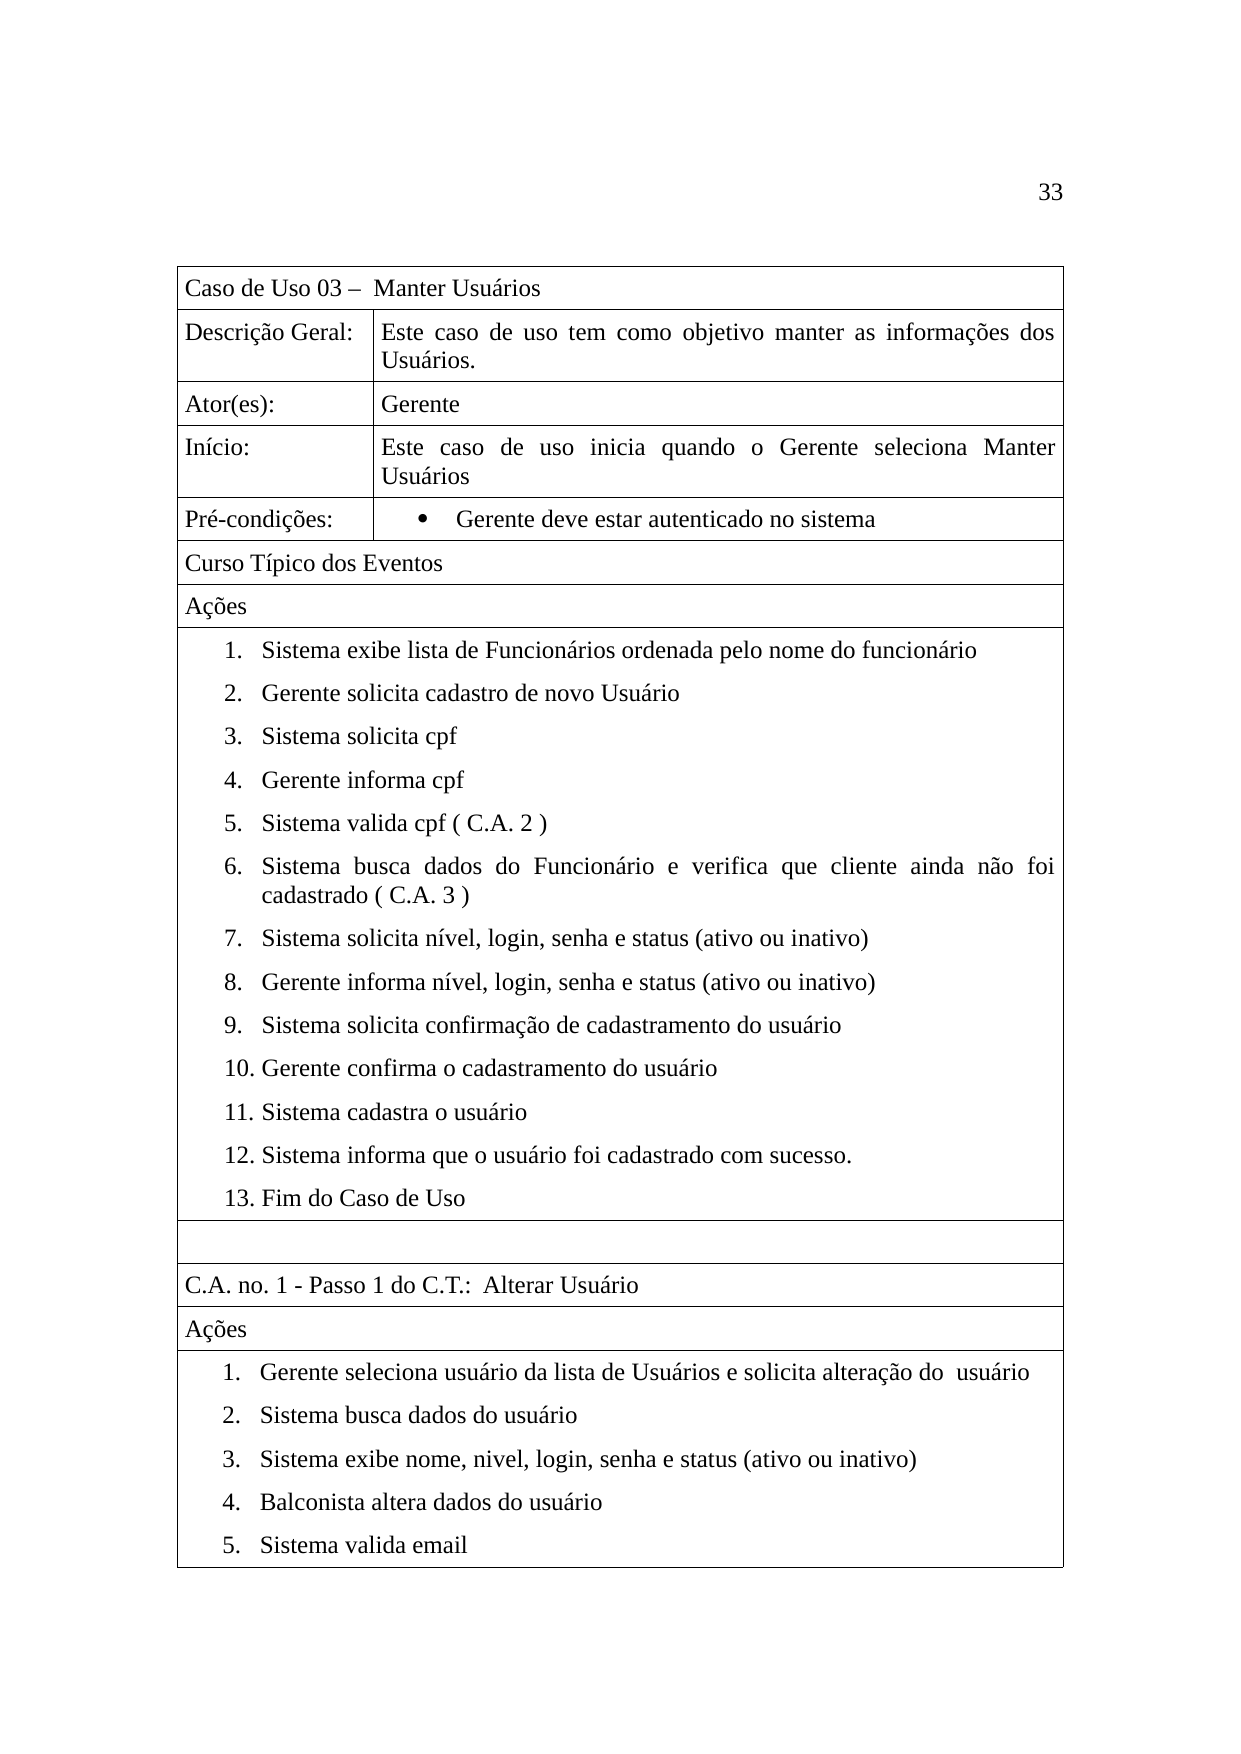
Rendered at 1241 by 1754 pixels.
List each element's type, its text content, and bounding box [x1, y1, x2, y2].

table_cell Este caso de uso tem como objetivo manter as informações dos Usuários. [374, 310, 1063, 381]
table_cell Sistema busca dados do usuário [178, 1393, 1063, 1437]
table_cell Sistema informa que o usuário foi cadastrado com sucesso. [178, 1133, 1063, 1176]
table_cell Gerente confirma o cadastramento do usuário [178, 1046, 1063, 1089]
table_cell Sistema valida email [178, 1523, 1063, 1567]
table_cell Início: [178, 426, 373, 497]
table_cell [178, 1221, 1063, 1263]
table_cell Gerente deve estar autenticado no sistema [374, 498, 1063, 540]
table_cell Descrição Geral: [178, 310, 373, 381]
table_cell Gerente solicita cadastro de novo Usuário [178, 671, 1063, 714]
table_cell Sistema exibe lista de Funcionários ordenada pelo nome do funcionário [178, 628, 1063, 671]
table_cell C.A. no. 1 - Passo 1 do C.T.: Alterar Usuário [178, 1264, 1063, 1306]
table_cell Sistema cadastra o usuário [178, 1090, 1063, 1133]
table_cell Sistema busca dados do Funcionário e verifica que cliente ainda não foi cadastrado ( C.A. 3 ) [178, 844, 1063, 916]
table_cell Ações [178, 585, 1063, 627]
table_cell Gerente informa cpf [178, 758, 1063, 801]
table_cell Sistema solicita cpf [178, 714, 1063, 757]
table_cell Pré-condições: [178, 498, 373, 540]
table_cell Sistema solicita confirmação de cadastramento do usuário [178, 1003, 1063, 1046]
table_cell Ações [178, 1307, 1063, 1350]
table_cell Balconista altera dados do usuário [178, 1480, 1063, 1523]
table_cell Sistema valida cpf ( C.A. 2 ) [178, 801, 1063, 844]
table_cell Curso Típico dos Eventos [178, 541, 1063, 584]
table_cell Fim do Caso de Uso [178, 1176, 1063, 1219]
table_header Caso de Uso 03 – Manter Usuários [178, 267, 1063, 309]
table_cell Gerente [374, 382, 1063, 425]
table_cell Sistema solicita nível, login, senha e status (ativo ou inativo) [178, 916, 1063, 959]
table_cell Gerente informa nível, login, senha e status (ativo ou inativo) [178, 960, 1063, 1003]
table_cell Sistema exibe nome, nivel, login, senha e status (ativo ou inativo) [178, 1437, 1063, 1480]
table_cell Ator(es): [178, 382, 373, 425]
table_cell Este caso de uso inicia quando o Gerente seleciona Manter Usuários [374, 426, 1063, 497]
table_cell Gerente seleciona usuário da lista de Usuários e solicita alteração do usuário [178, 1351, 1063, 1393]
